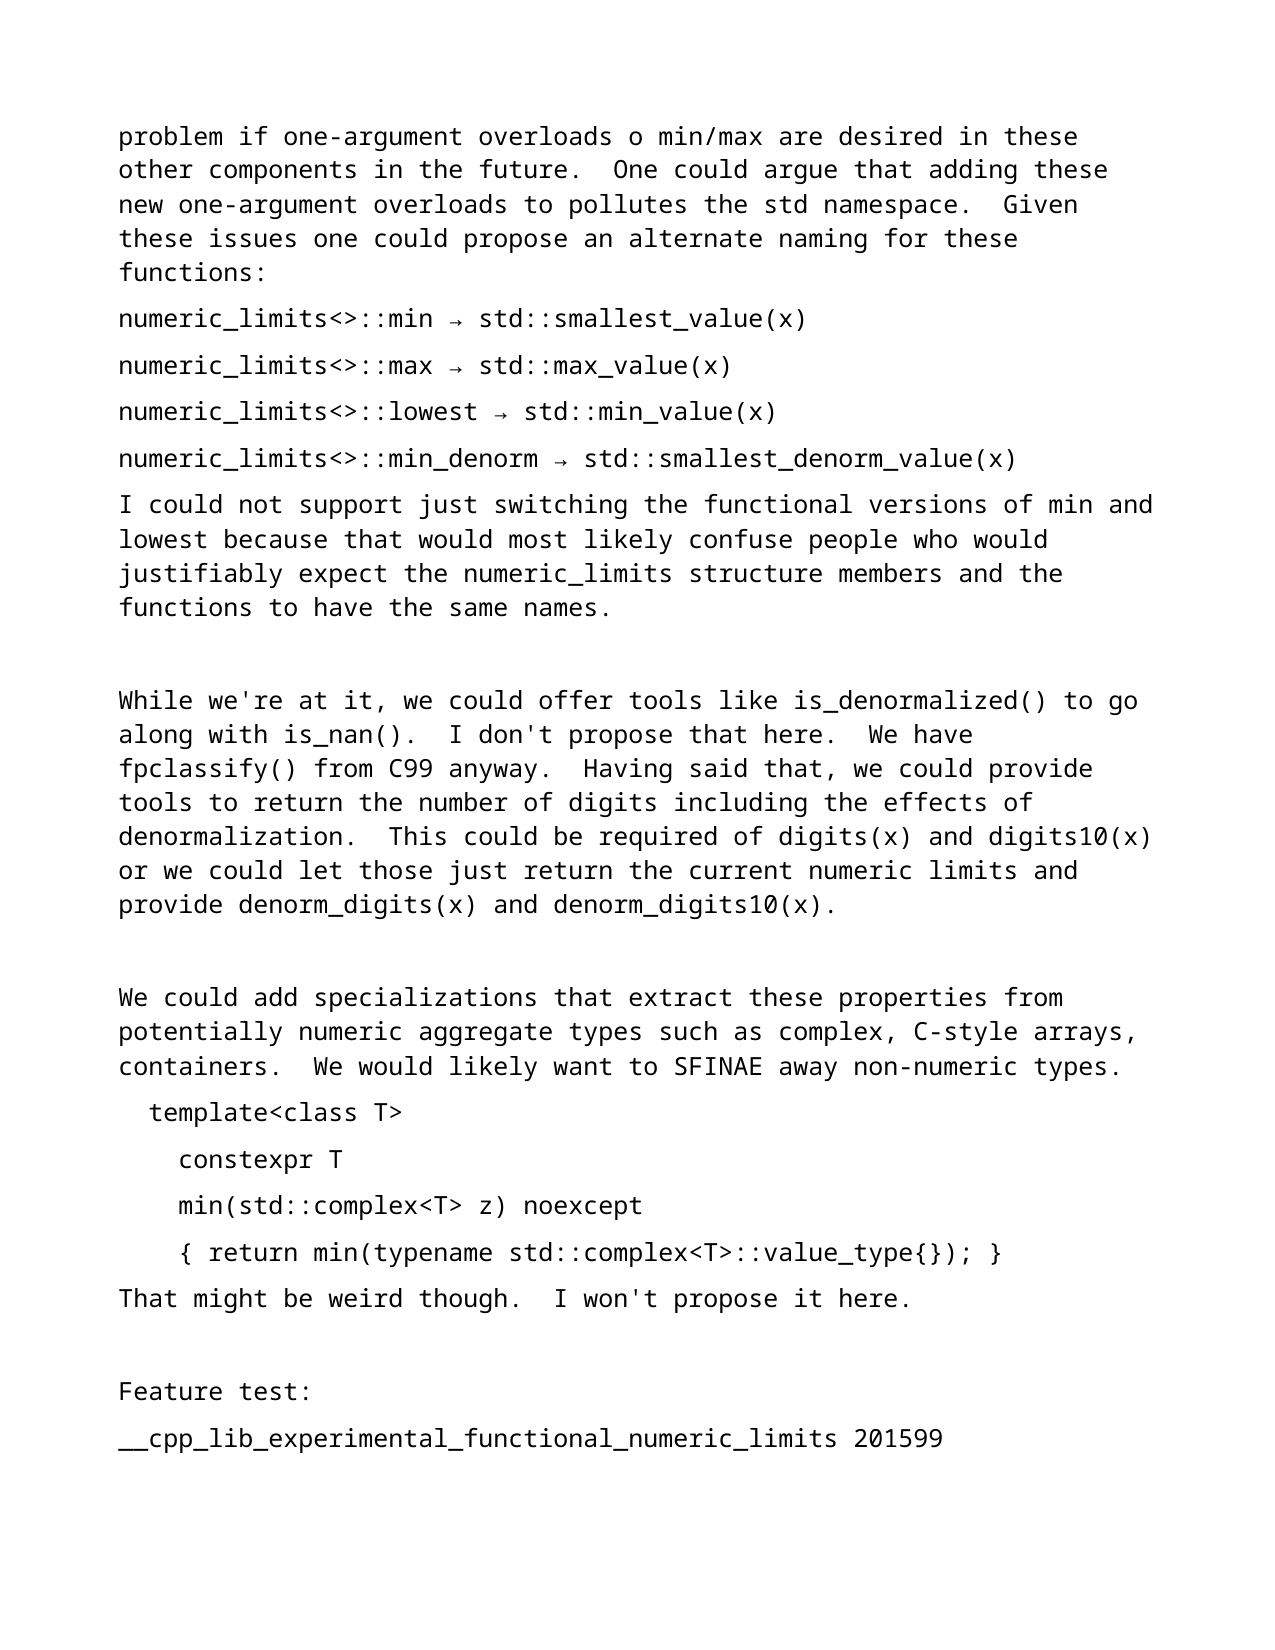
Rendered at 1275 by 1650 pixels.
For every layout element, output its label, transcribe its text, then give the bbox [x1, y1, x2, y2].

text We could add specializations that extract these properties from potentially numeric aggregate types such as complex, C-style arrays, containers. We would likely want to SFINAE away non-numeric types. [118, 980, 1157, 1082]
text numeric_limits<>::max → std::max_value(x) [118, 347, 1157, 382]
text I could not support just switching the functional versions of min and lowest because that would most likely confuse people who would justifiably expect the numeric_limits structure members and the functions to have the same names. [118, 487, 1157, 623]
text numeric_limits<>::lowest → std::min_value(x) [118, 394, 1157, 428]
text constexpr T [118, 1141, 1157, 1175]
text While we're at it, we could offer tools like is_denormalized() to go along with is_nan(). I don't propose that here. We have fpclassify() from C99 anyway. Having said that, we could provide tools to return the number of digits including the effects of denormalization. This could be required of digits(x) and digits10(x) or we could let those just return the current numeric limits and provide denorm_digits(x) and denorm_digits10(x). [118, 682, 1157, 921]
text That might be weird though. I won't propose it here. [118, 1281, 1157, 1315]
text Feature test: [118, 1374, 1157, 1408]
text numeric_limits<>::min → std::smallest_value(x) [118, 301, 1157, 335]
text problem if one-argument overloads o min/max are desired in these other components in the future. One could argue that adding these new one-argument overloads to pollutes the std namespace. Given these issues one could propose an alternate naming for these functions: [118, 118, 1157, 288]
text numeric_limits<>::min_denorm → std::smallest_denorm_value(x) [118, 441, 1157, 475]
text __cpp_lib_experimental_functional_numeric_limits 201599 [118, 1421, 1157, 1455]
text template<class T> [118, 1095, 1157, 1129]
text { return min(typename std::complex<T>::value_type{}); } [118, 1234, 1157, 1268]
text min(std::complex<T> z) noexcept [118, 1188, 1157, 1222]
